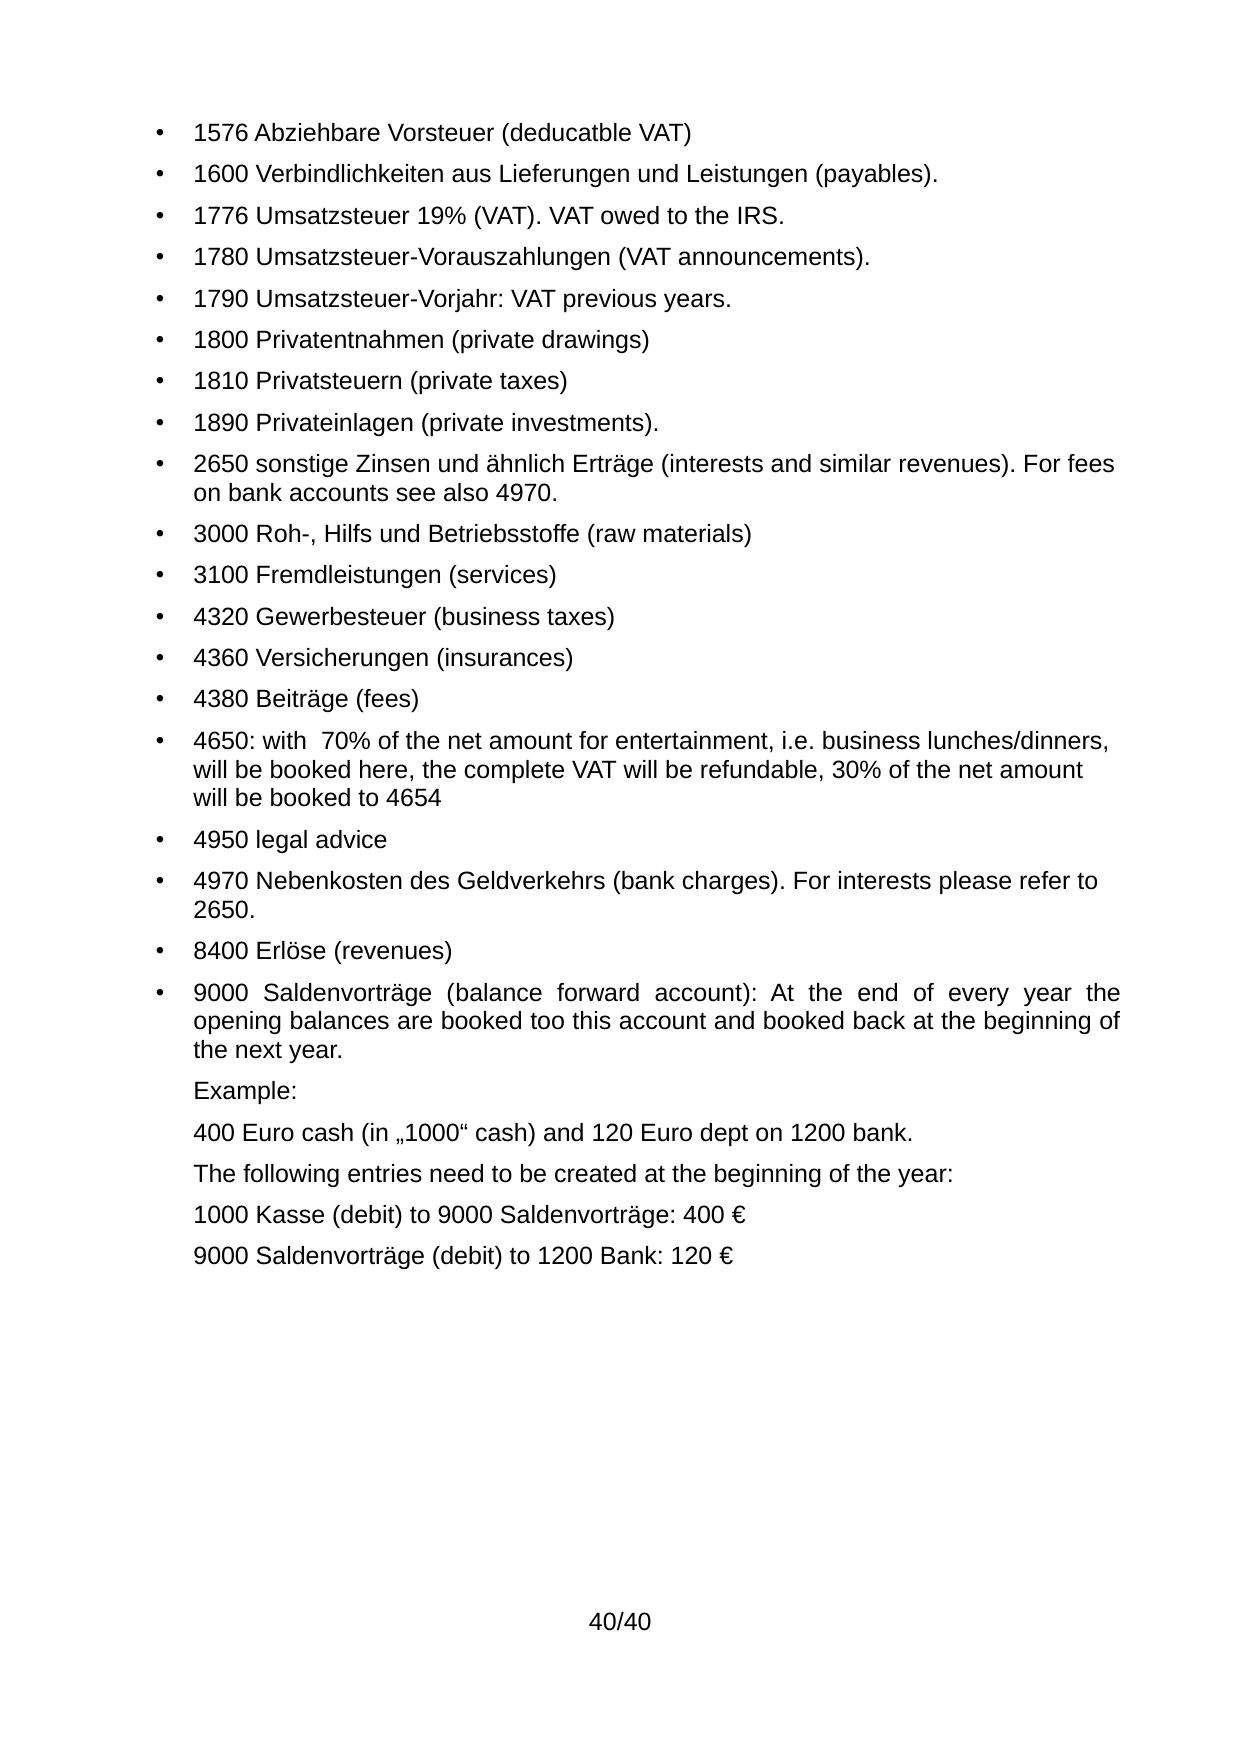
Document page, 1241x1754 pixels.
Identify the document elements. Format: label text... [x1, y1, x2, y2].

list 3100 Fremdleistungen (services) [156, 560, 1122, 589]
list 4650: with 70% of the net amount for entertainment, i.e. business lunches/dinners, will be booked here, the complete VAT will be refundable, 30% of the net amount will be booked to 4654 [156, 726, 1122, 812]
list 1000 Kasse (debit) to 9000 Saldenvorträge: 400 € [156, 1200, 1122, 1229]
list 4380 Beiträge (fees) [156, 684, 1122, 713]
list 400 Euro cash (in „1000“ cash) and 120 Euro dept on 1200 bank. [156, 1118, 1122, 1146]
list 3000 Roh-, Hilfs und Betriebsstoffe (raw materials) [156, 519, 1122, 548]
list 4320 Gewerbesteuer (business taxes) [156, 602, 1122, 631]
list 1780 Umsatzsteuer-Vorauszahlungen (VAT announcements). [156, 242, 1122, 271]
list 1600 Verbindlichkeiten aus Lieferungen und Leistungen (payables). [156, 159, 1122, 188]
list 1890 Privateinlagen (private investments). [156, 408, 1122, 436]
list 1800 Privatentnahmen (private drawings) [156, 325, 1122, 354]
list 8400 Erlöse (revenues) [156, 936, 1122, 965]
list 9000 Saldenvorträge (debit) to 1200 Bank: 120 € [156, 1241, 1122, 1270]
list 1576 Abziehbare Vorsteuer (deducatble VAT) [156, 118, 1122, 147]
list Example: [156, 1076, 1122, 1105]
list 4970 Nebenkosten des Geldverkehrs (bank charges). For interests please refer to 2650. [156, 866, 1122, 924]
list 4360 Versicherungen (insurances) [156, 643, 1122, 672]
list 9000 Saldenvorträge (balance forward account): At the end of every year the opening balances are booked too this account and booked back at the beginning of the next year. [156, 977, 1122, 1064]
list 2650 sonstige Zinsen und ähnlich Erträge (interests and similar revenues). For fees on bank accounts see also 4970. [156, 449, 1122, 507]
list The following entries need to be created at the beginning of the year: [156, 1159, 1122, 1188]
list 1810 Privatsteuern (private taxes) [156, 366, 1122, 395]
list 1776 Umsatzsteuer 19% (VAT). VAT owed to the IRS. [156, 201, 1122, 230]
list 1790 Umsatzsteuer-Vorjahr: VAT previous years. [156, 283, 1122, 312]
list 4950 legal advice [156, 825, 1122, 853]
